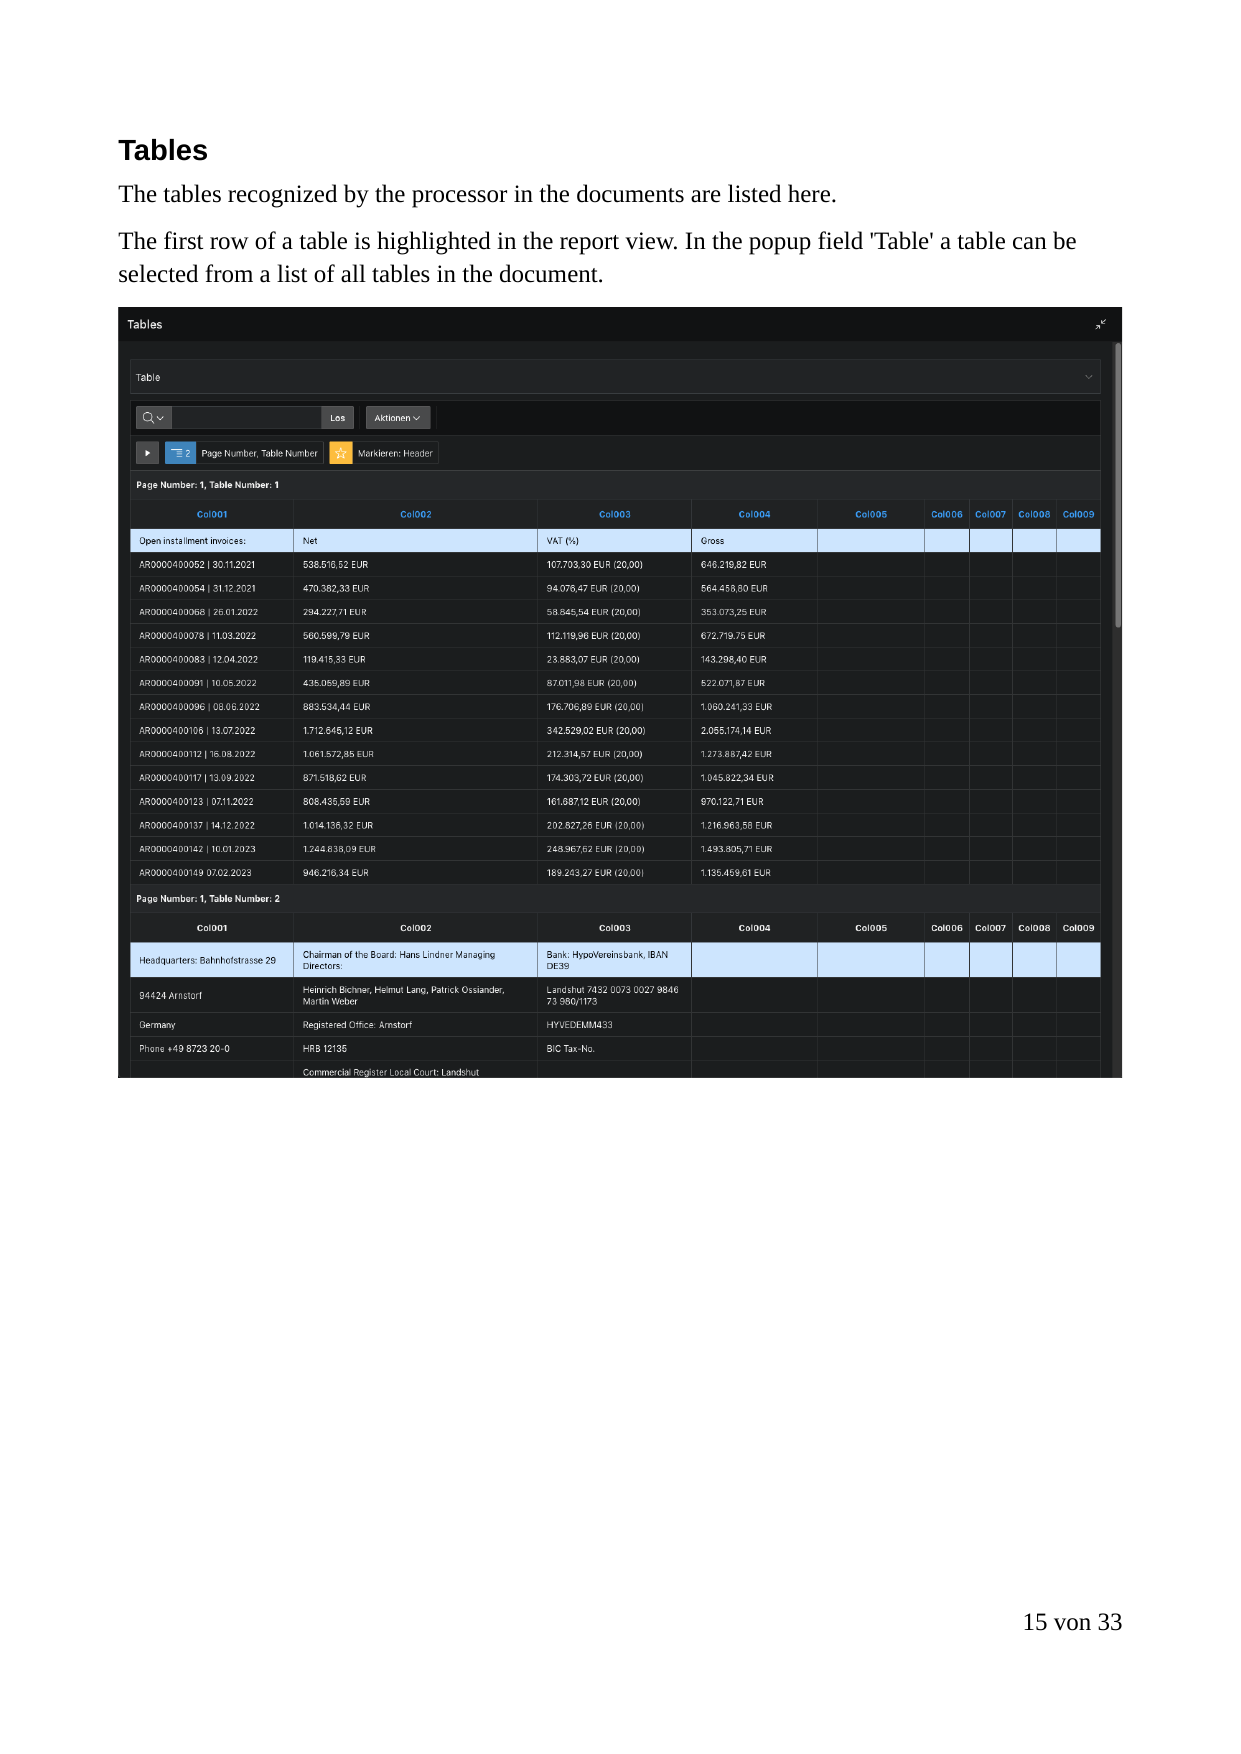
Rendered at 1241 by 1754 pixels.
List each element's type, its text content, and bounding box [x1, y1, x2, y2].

text The tables recognized by the processor in the documents are listed here. [118, 179, 1122, 207]
subtitle Tables [118, 133, 1122, 166]
text The first row of a table is highlighted in the report view. In the popup field 'Table' a table can be selected from a list of all tables in the document. [118, 226, 1122, 288]
picture [118, 307, 1123, 1078]
